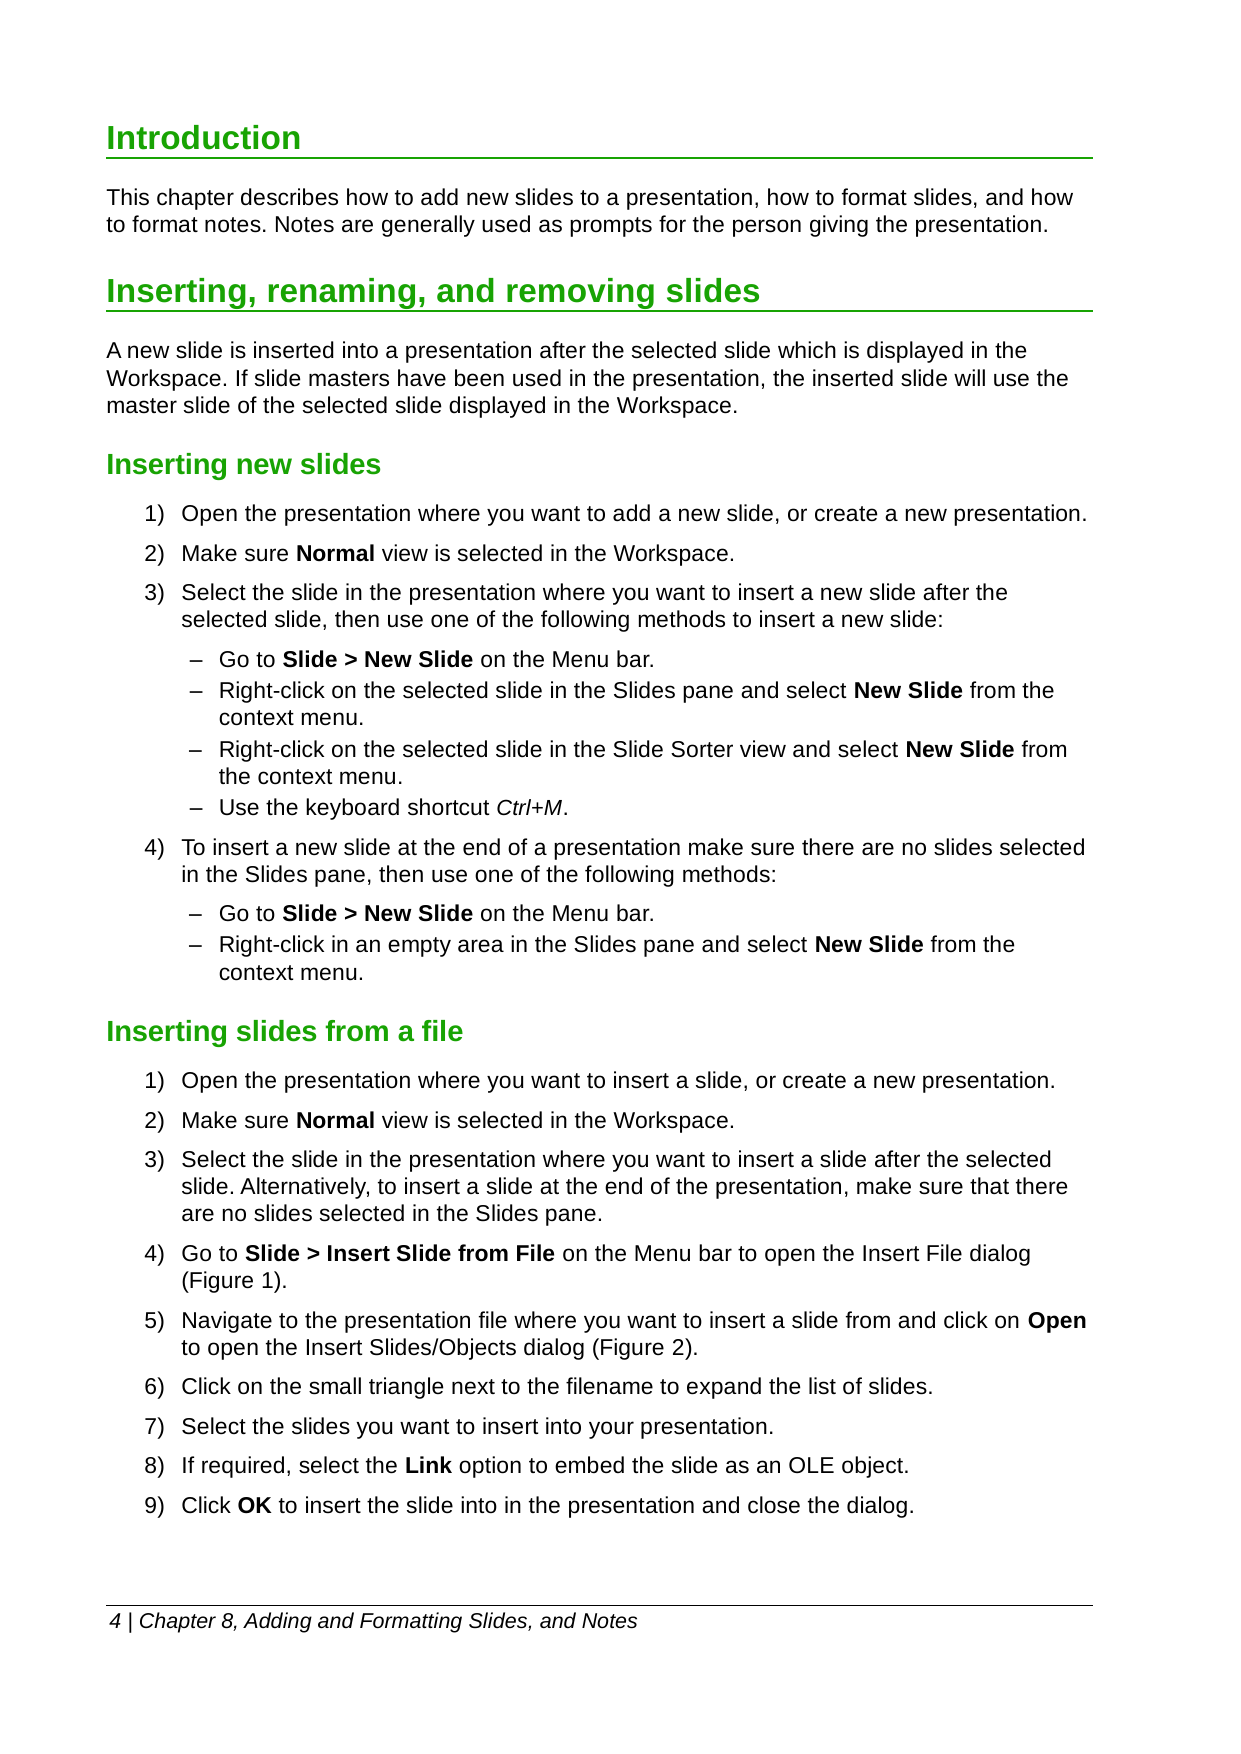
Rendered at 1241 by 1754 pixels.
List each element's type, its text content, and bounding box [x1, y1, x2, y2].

list Go to Slide > New Slide on the Menu bar. [189, 899, 1093, 927]
list Go to Slide > Insert Slide from File on the Menu bar to open the Insert File dialog (Figure 1). [164, 1239, 1093, 1293]
list Right-click on the selected slide in the Slide Sorter view and select New Slide from the context menu. [189, 735, 1093, 789]
list Open the presentation where you want to add a new slide, or create a new presentation. [164, 499, 1093, 527]
list Select the slide in the presentation where you want to insert a new slide after the selected slide, then use one of the following methods to insert a new slide: [164, 579, 1093, 633]
list Select the slides you want to insert into your presentation. [164, 1412, 1093, 1439]
list Make sure Normal view is selected in the Workspace. [164, 1106, 1093, 1133]
list Make sure Normal view is selected in the Workspace. [164, 539, 1093, 566]
list Select the slide in the presentation where you want to insert a slide after the selected slide. Alternatively, to insert a slide at the end of the presentation, make sure that there are no slides selected in the Slides pane. [164, 1146, 1093, 1227]
subtitle Inserting, renaming, and removing slides [106, 271, 1093, 310]
list If required, select the Link option to embed the slide as an OLE object. [164, 1452, 1093, 1479]
list Right-click in an empty area in the Slides pane and select New Slide from the context menu. [189, 931, 1093, 985]
subtitle Inserting new slides [106, 447, 1093, 481]
list To insert a new slide at the end of a presentation make sure there are no slides selected in the Slides pane, then use one of the following methods: [164, 833, 1093, 887]
subtitle Introduction [106, 118, 1093, 157]
subtitle Inserting slides from a file [106, 1014, 1093, 1048]
text A new slide is inserted into a presentation after the selected slide which is displayed in the Workspace. If slide masters have been used in the presentation, the inserted slide will use the master slide of the selected slide displayed in the Workspace. [106, 337, 1093, 418]
list Use the keyboard shortcut Ctrl+M. [189, 793, 1093, 820]
list Click OK to insert the slide into in the presentation and close the dialog. [164, 1491, 1093, 1518]
list Open the presentation where you want to insert a slide, or create a new presentation. [164, 1066, 1093, 1093]
list Click on the small triangle next to the filename to expand the list of slides. [164, 1373, 1093, 1400]
list Go to Slide > New Slide on the Menu bar. [189, 645, 1093, 672]
text This chapter describes how to add new slides to a presentation, how to format slides, and how to format notes. Notes are generally used as prompts for the person giving the presentation. [106, 184, 1093, 238]
list Navigate to the presentation file where you want to insert a slide from and click on Open to open the Insert Slides/Objects dialog (Figure 2). [164, 1306, 1093, 1360]
list Right-click on the selected slide in the Slides pane and select New Slide from the context menu. [189, 677, 1093, 731]
